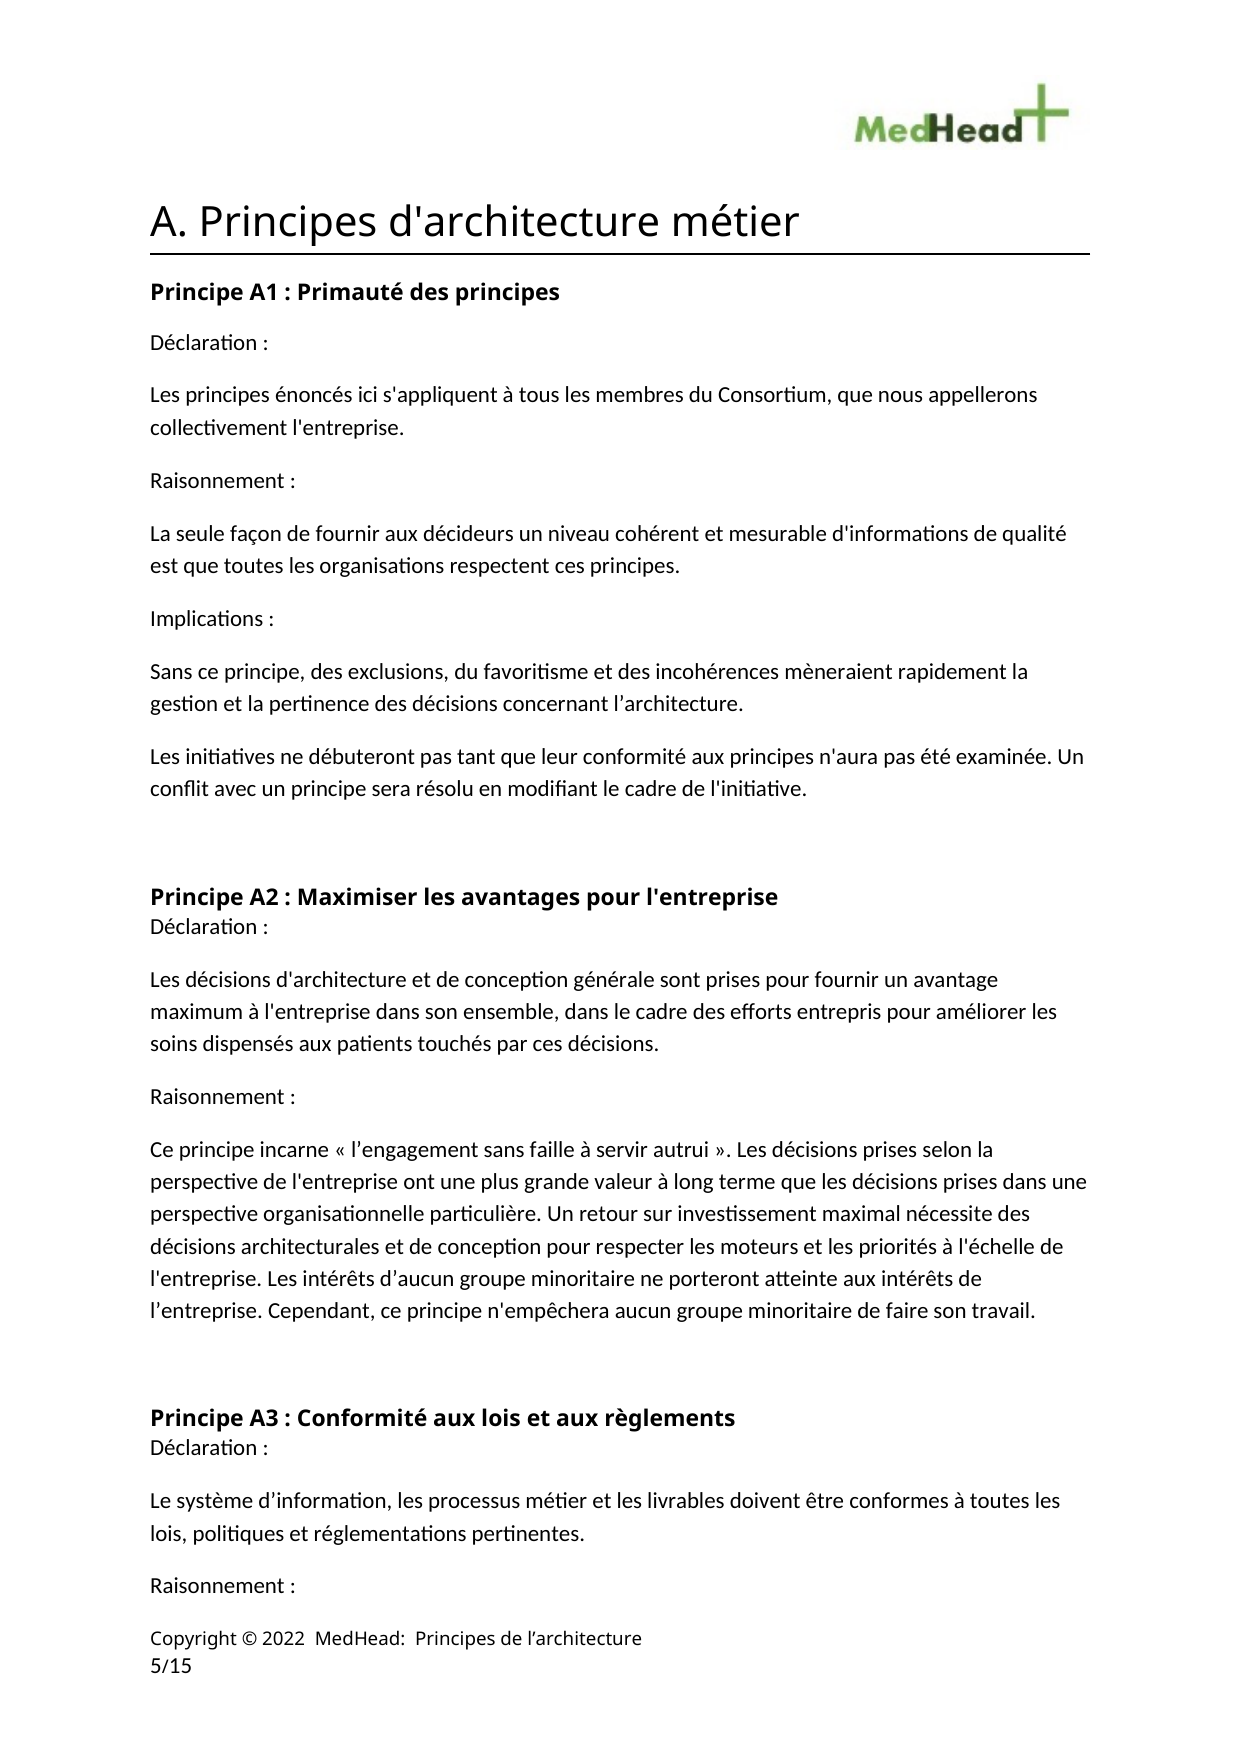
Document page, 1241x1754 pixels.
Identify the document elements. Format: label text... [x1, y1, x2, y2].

text Raisonnement : [150, 466, 1090, 494]
text Raisonnement : [150, 1572, 1090, 1600]
text La seule façon de fournir aux décideurs un niveau cohérent et mesurable d'informations de qualité est que toutes les organisations respectent ces principes. [150, 519, 1090, 579]
text Déclaration : [150, 328, 1090, 356]
text Le système d’information, les processus métier et les livrables doivent être conformes à toutes les lois, politiques et réglementations pertinentes. [150, 1486, 1090, 1547]
text Les décisions d'architecture et de conception générale sont prises pour fournir un avantage maximum à l'entreprise dans son ensemble, dans le cadre des efforts entrepris pour améliorer les soins dispensés aux patients touchés par ces décisions. [150, 965, 1090, 1057]
picture [834, 75, 1091, 150]
text Déclaration : [150, 1433, 1090, 1461]
subtitle Principe A1 : Primauté des principes [150, 276, 1090, 307]
text Raisonnement : [150, 1082, 1090, 1110]
text Les initiatives ne débuteront pas tant que leur conformité aux principes n'aura pas été examinée. Un conflit avec un principe sera résolu en modifiant le cadre de l'initiative. [150, 742, 1090, 802]
text Ce principe incarne « l’engagement sans faille à servir autrui ». Les décisions prises selon la perspective de l'entreprise ont une plus grande valeur à long terme que les décisions prises dans une perspective organisationnelle particulière. Un retour sur investissement maximal nécessite des décisions architecturales et de conception pour respecter les moteurs et les priorités à l'échelle de l'entreprise. Les intérêts d’aucun groupe minoritaire ne porteront atteinte aux intérêts de l’entreprise. Cependant, ce principe n'empêchera aucun groupe minoritaire de faire son travail. [150, 1135, 1090, 1324]
text Les principes énoncés ici s'appliquent à tous les membres du Consortium, que nous appellerons collectivement l'entreprise. [150, 381, 1090, 441]
text Sans ce principe, des exclusions, du favoritisme et des incohérences mèneraient rapidement la gestion et la pertinence des décisions concernant l’architecture. [150, 657, 1090, 717]
text Implications : [150, 604, 1090, 632]
subtitle A. Principes d'architecture métier [150, 192, 1090, 253]
text Déclaration : [150, 912, 1090, 940]
subtitle Principe A2 : Maximiser les avantages pour l'entreprise [150, 881, 1090, 912]
subtitle Principe A3 : Conformité aux lois et aux règlements [150, 1402, 1090, 1433]
